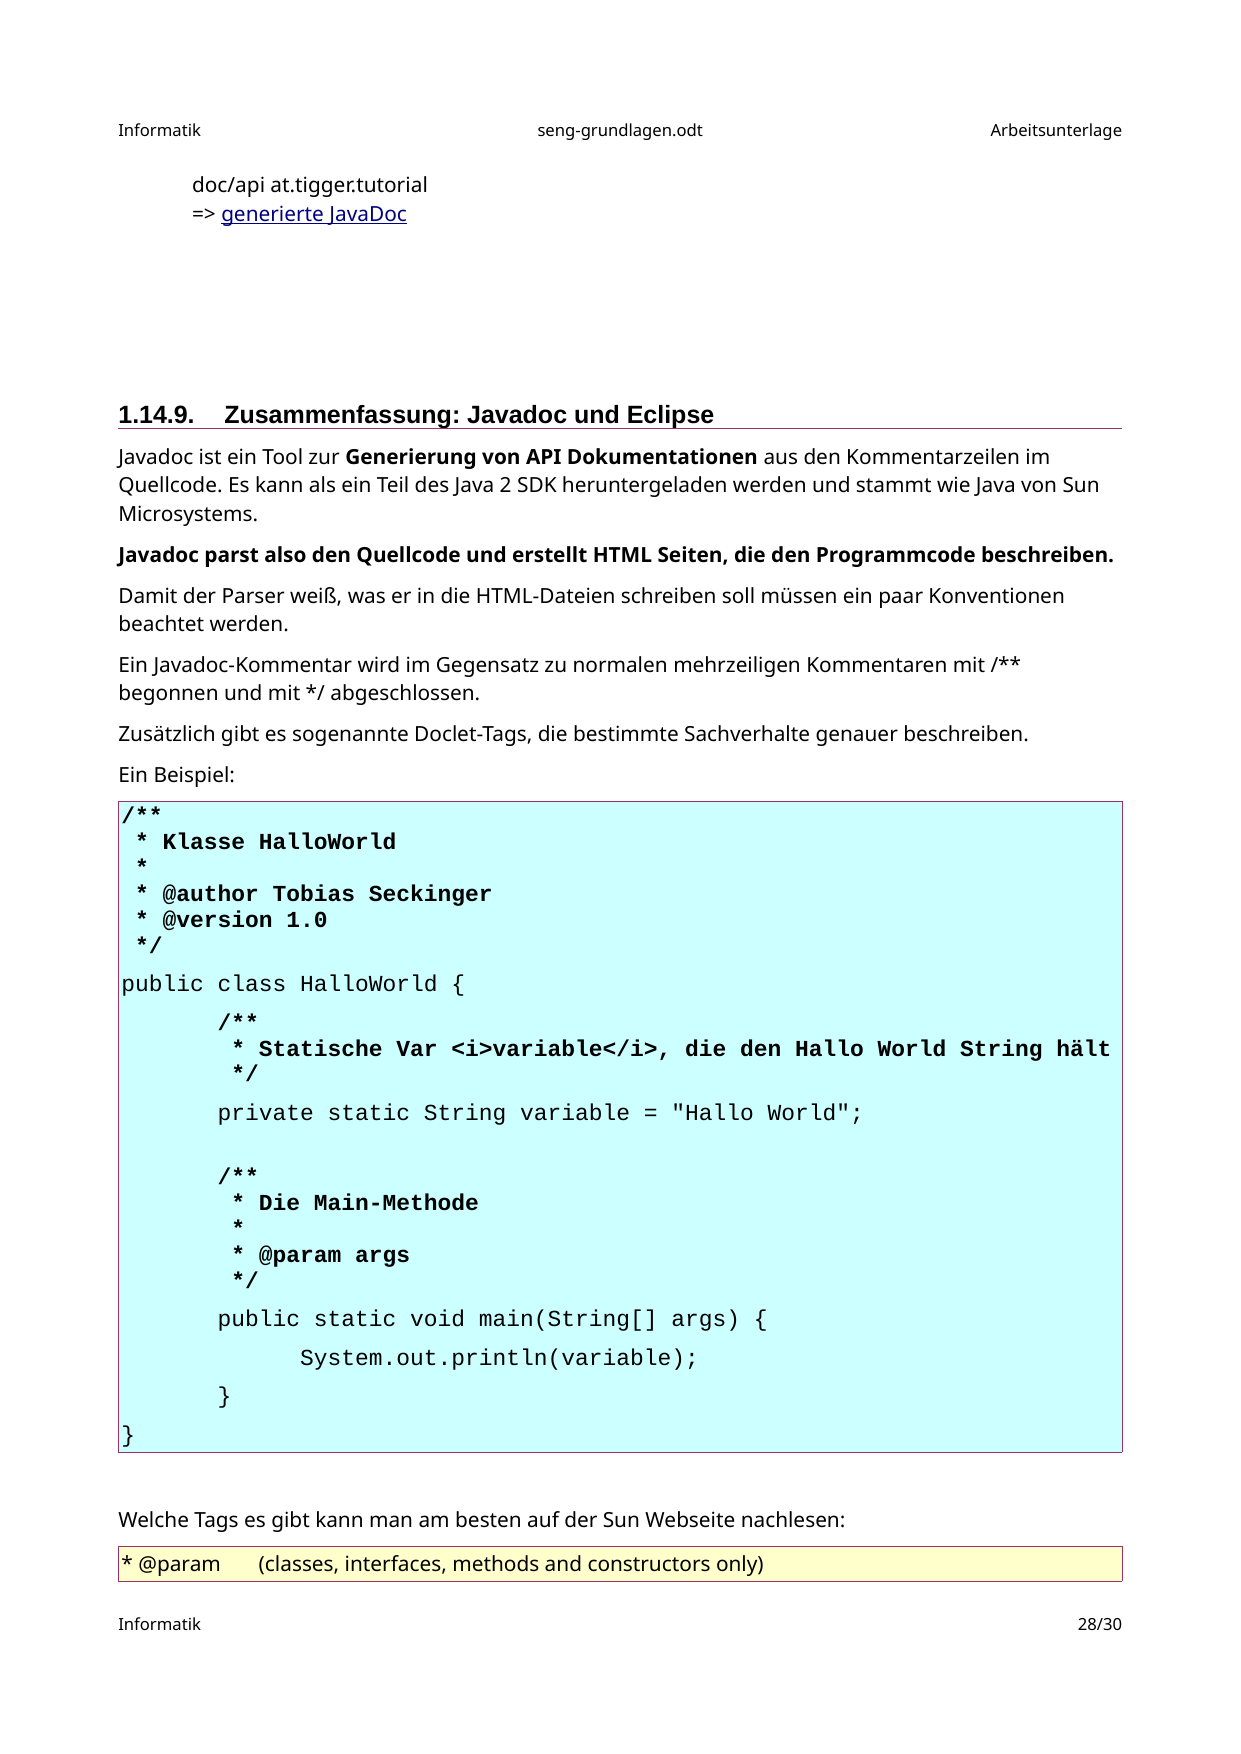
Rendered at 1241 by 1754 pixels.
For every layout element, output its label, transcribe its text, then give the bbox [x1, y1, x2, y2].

text public class HalloWorld { [119, 969, 1122, 998]
text private static String variable = "Hallo World"; [119, 1098, 1122, 1153]
text } [119, 1420, 1122, 1452]
text Javadoc ist ein Tool zur Generierung von API Dokumentationen aus den Kommentarzeilen im Quellcode. Es kann als ein Teil des Java 2 SDK heruntergeladen werden und stammt wie Java von Sun Microsystems. [118, 442, 1122, 527]
subtitle Zusammenfassung: Javadoc und Eclipse [118, 400, 1122, 428]
text Ein Beispiel: [118, 760, 1122, 789]
text /** * Die Main-Methode * * @param args */ [119, 1163, 1122, 1295]
text * @param (classes, interfaces, methods and constructors only) [119, 1547, 1122, 1581]
text Ein Javadoc-Kommentar wird im Gegensatz zu normalen mehrzeiligen Kommentaren mit /** begonnen und mit */ abgeschlossen. [118, 650, 1122, 707]
text /** * Statische Var <i>variable</i>, die den Hallo World String hält */ [119, 1008, 1122, 1089]
text Welche Tags es gibt kann man am besten auf der Sun Webseite nachlesen: [118, 1506, 1122, 1534]
text } [119, 1382, 1122, 1411]
text public static void main(String[] args) { [119, 1305, 1122, 1334]
text Zusätzlich gibt es sogenannte Doclet-Tags, die bestimmte Sachverhalte genauer beschreiben. [118, 719, 1122, 748]
text Javadoc parst also den Quellcode und erstellt HTML Seiten, die den Programmcode beschreiben. [118, 540, 1122, 568]
text Damit der Parser weiß, was er in die HTML-Dateien schreiben soll müssen ein paar Konventionen beachtet werden. [118, 581, 1122, 638]
text /** * Klasse HalloWorld * * @author Tobias Seckinger * @version 1.0 */ [119, 802, 1122, 960]
list doc/api at.tigger.tutorial => generierte JavaDoc [162, 170, 1122, 227]
text System.out.println(variable); [119, 1343, 1122, 1372]
